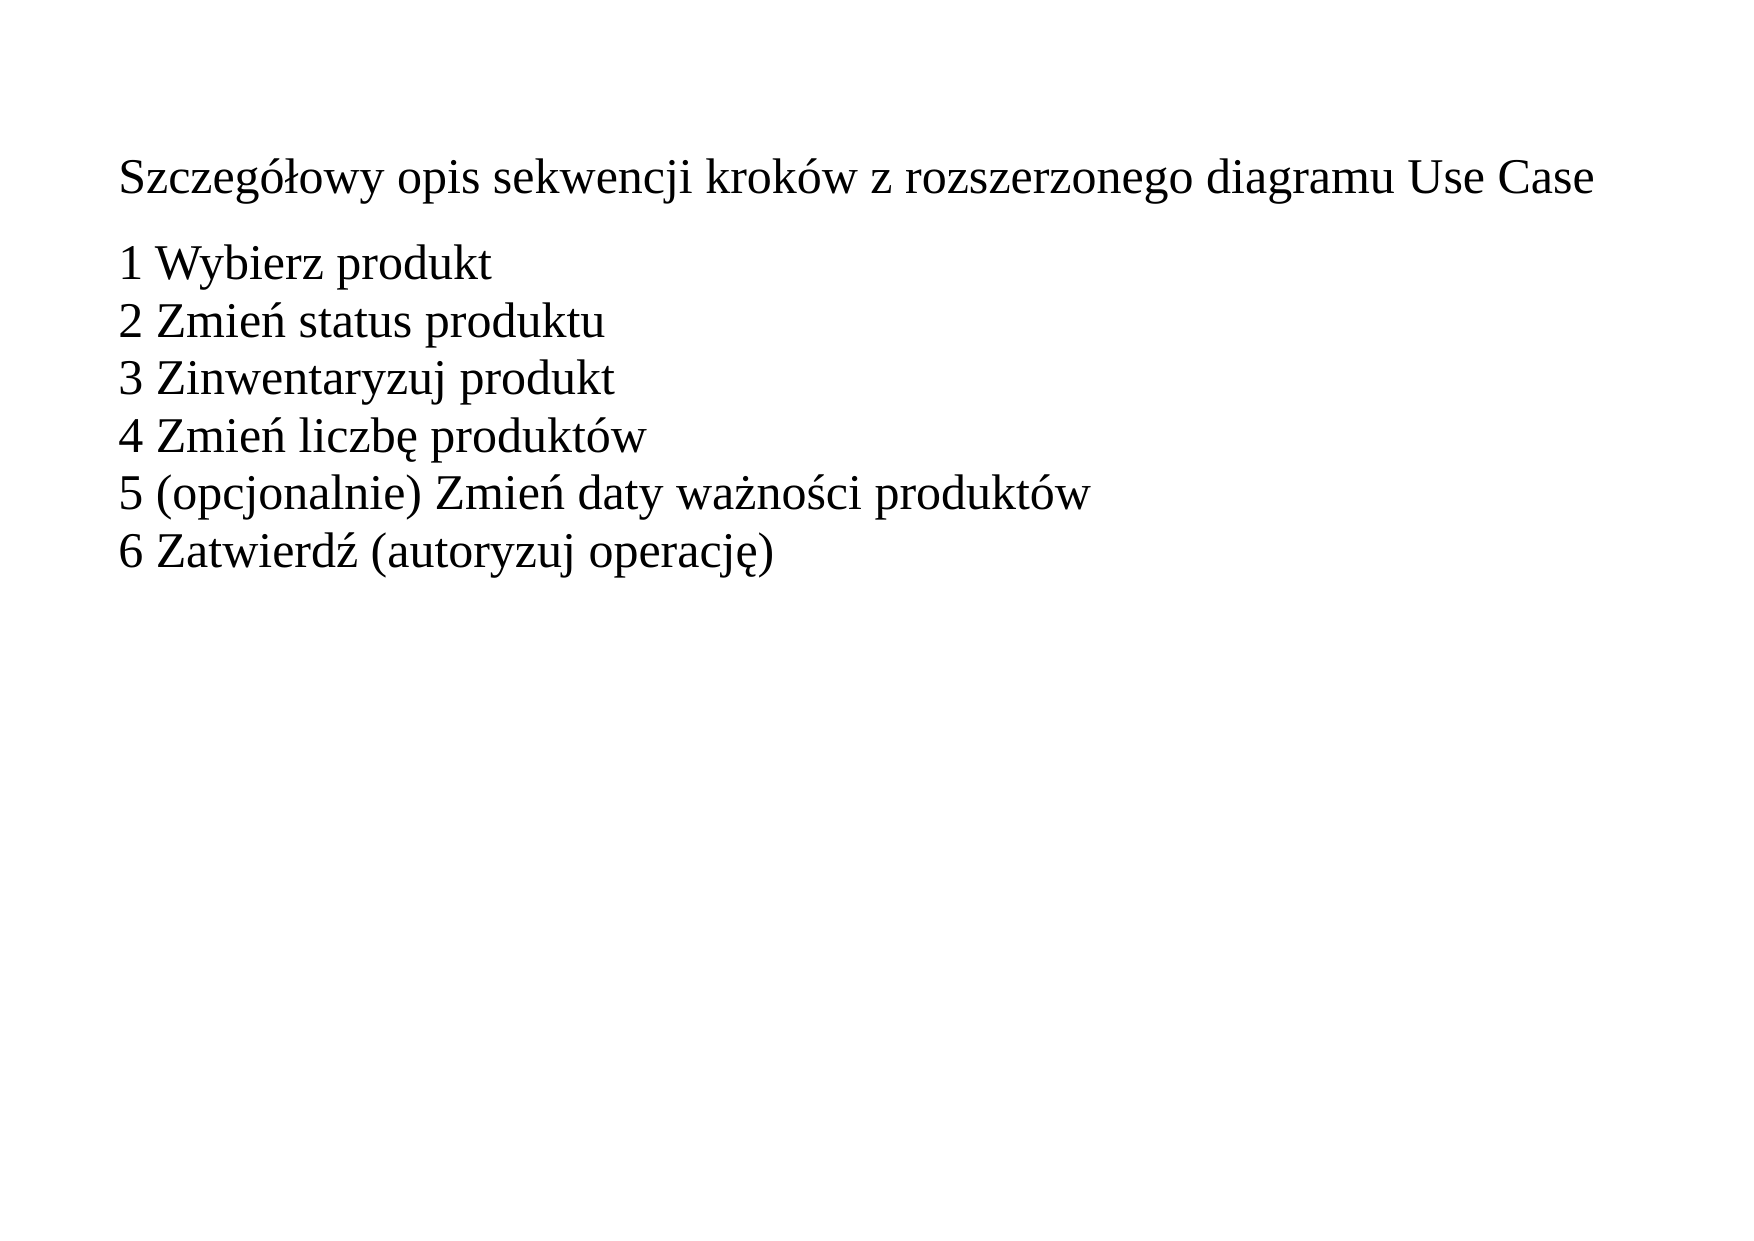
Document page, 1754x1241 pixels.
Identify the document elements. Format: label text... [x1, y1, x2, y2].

text 4 Zmień liczbę produktów [118, 406, 1636, 463]
text 5 (opcjonalnie) Zmień daty ważności produktów [118, 463, 1636, 521]
text 3 Zinwentaryzuj produkt [118, 348, 1636, 406]
text 6 Zatwierdź (autoryzuj operację) [118, 521, 1636, 578]
text 1 Wybierz produkt [118, 233, 1636, 291]
text Szczegółowy opis sekwencji kroków z rozszerzonego diagramu Use Case [118, 147, 1636, 204]
text 2 Zmień status produktu [118, 291, 1636, 348]
